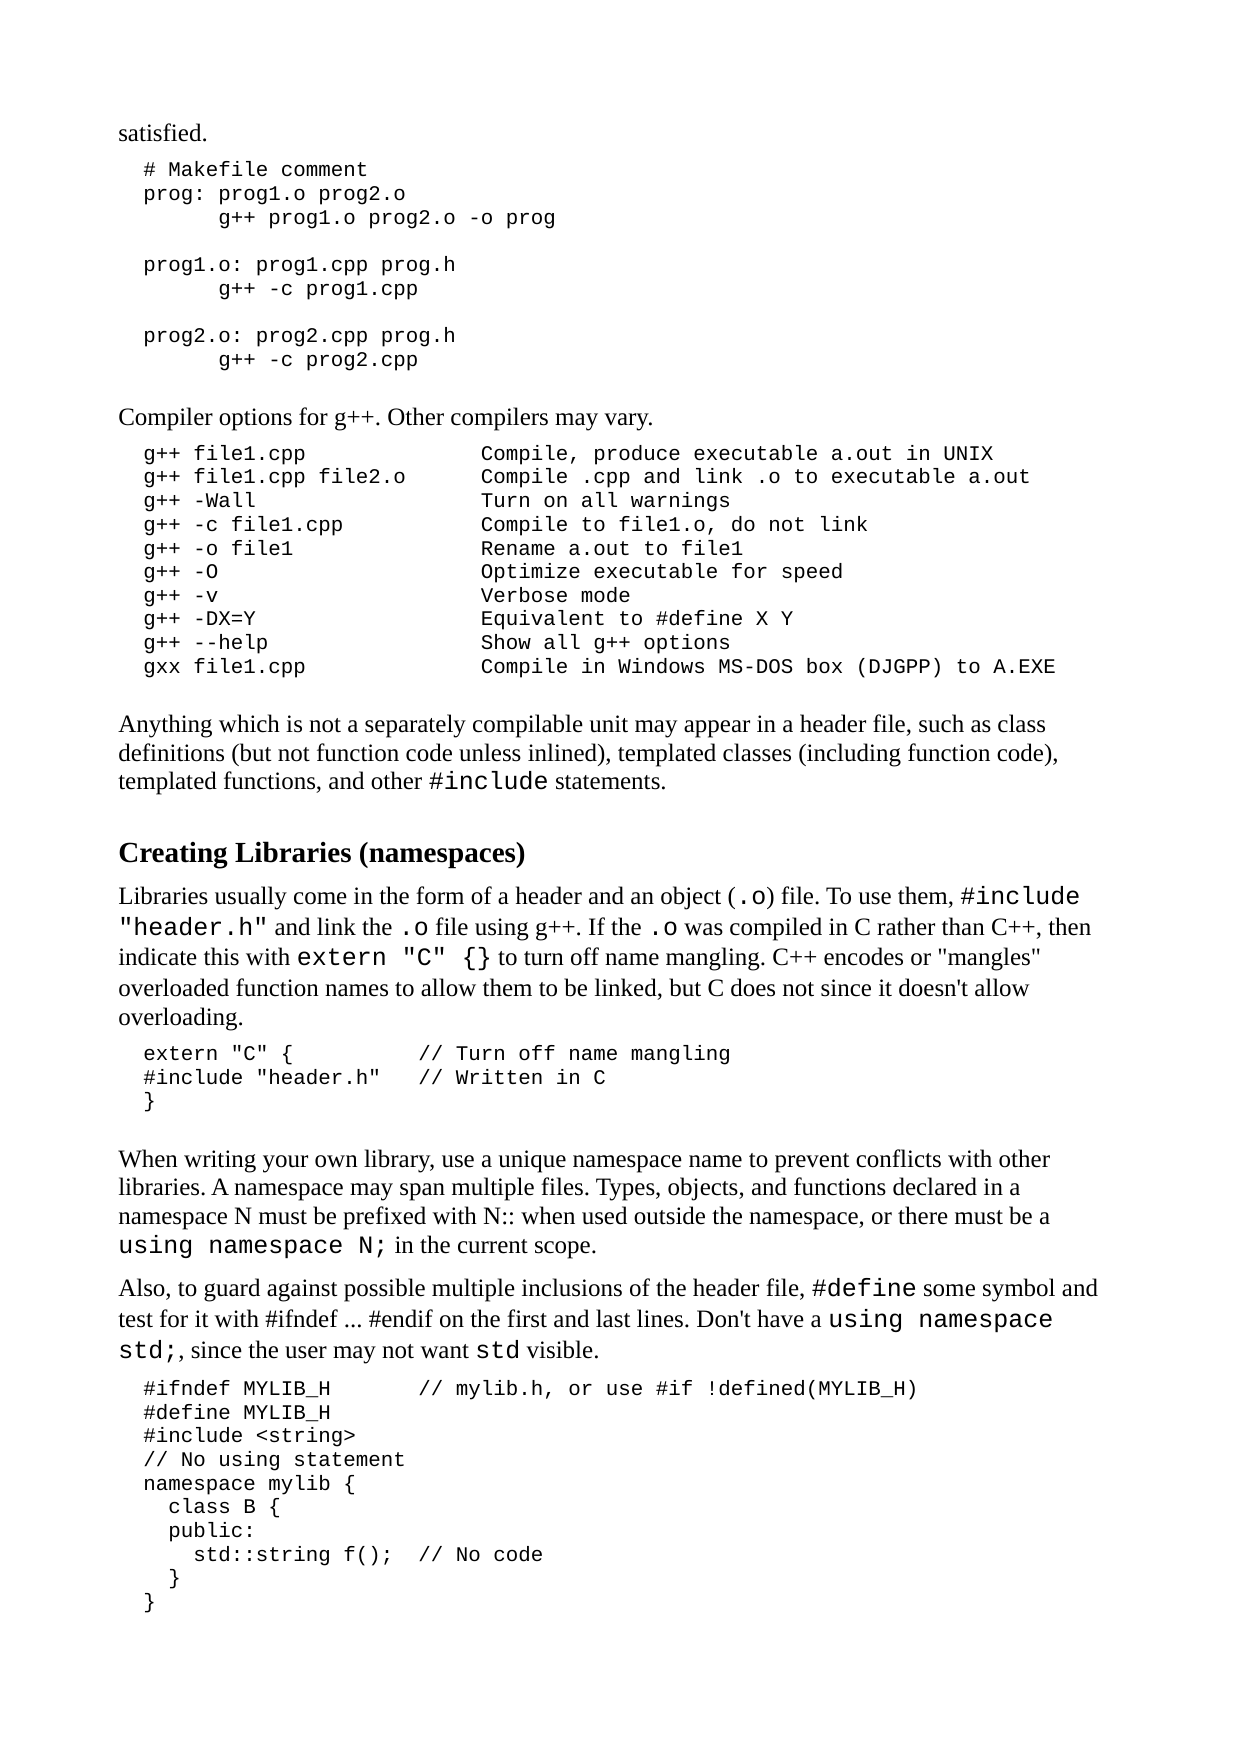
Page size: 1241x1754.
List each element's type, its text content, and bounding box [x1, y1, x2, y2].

text prog2.o: prog2.cpp prog.h [118, 325, 1122, 348]
text prog: prog1.o prog2.o [118, 183, 1122, 207]
text When writing your own library, use a unique namespace name to prevent conflicts with other libraries. A namespace may span multiple files. Types, objects, and functions declared in a namespace N must be prefixed with N:: when used outside the namespace, or there must be a using namespace N; in the current scope. [118, 1144, 1122, 1261]
text Libraries usually come in the form of a header and an object (.o) file. To use them, #include "header.h" and link the .o file using g++. If the .o was compiled in C rather than C++, then indicate this with extern "C" {} to turn off name mangling. C++ encodes or "mangles" overloaded function names to allow them to be linked, but C does not since it doesn't allow overloading. [118, 881, 1122, 1031]
text class B { [118, 1496, 1122, 1520]
text prog1.o: prog1.cpp prog.h [118, 254, 1122, 278]
text public: [118, 1520, 1122, 1544]
text Compiler options for g++. Other compilers may vary. [118, 402, 1122, 430]
text #ifndef MYLIB_H // mylib.h, or use #if !defined(MYLIB_H) [118, 1378, 1122, 1402]
text g++ file1.cpp Compile, produce executable a.out in UNIX [118, 443, 1122, 467]
text // No using statement [118, 1449, 1122, 1473]
text #define MYLIB_H [118, 1402, 1122, 1426]
text gxx file1.cpp Compile in Windows MS-DOS box (DJGPP) to A.EXE [118, 656, 1122, 679]
text g++ -c file1.cpp Compile to file1.o, do not link [118, 514, 1122, 537]
text g++ -DX=Y Equivalent to #define X Y [118, 608, 1122, 632]
text } [118, 1567, 1122, 1591]
text Anything which is not a separately compilable unit may appear in a header file, such as class definitions (but not function code unless inlined), templated classes (including function code), templated functions, and other #include statements. [118, 709, 1122, 797]
text g++ -c prog2.cpp [118, 348, 1122, 372]
text } [118, 1091, 1122, 1114]
text # Makefile comment [118, 159, 1122, 183]
text extern "C" { // Turn off name mangling [118, 1043, 1122, 1067]
text satisfied. [118, 118, 1122, 147]
text } [118, 1591, 1122, 1615]
text namespace mylib { [118, 1473, 1122, 1496]
subtitle Creating Libraries (namespaces) [118, 835, 1122, 868]
text g++ -O Optimize executable for speed [118, 561, 1122, 585]
text g++ -c prog1.cpp [118, 278, 1122, 301]
text #include <string> [118, 1426, 1122, 1449]
text g++ file1.cpp file2.o Compile .cpp and link .o to executable a.out [118, 467, 1122, 490]
text g++ -Wall Turn on all warnings [118, 490, 1122, 514]
text g++ -o file1 Rename a.out to file1 [118, 537, 1122, 561]
text g++ prog1.o prog2.o -o prog [118, 207, 1122, 230]
text g++ -v Verbose mode [118, 585, 1122, 608]
text Also, to guard against possible multiple inclusions of the header file, #define some symbol and test for it with #ifndef ... #endif on the first and last lines. Don't have a using namespace std;, since the user may not want std visible. [118, 1273, 1122, 1366]
text std::string f(); // No code [118, 1544, 1122, 1567]
text g++ --help Show all g++ options [118, 632, 1122, 656]
text #include "header.h" // Written in C [118, 1067, 1122, 1091]
